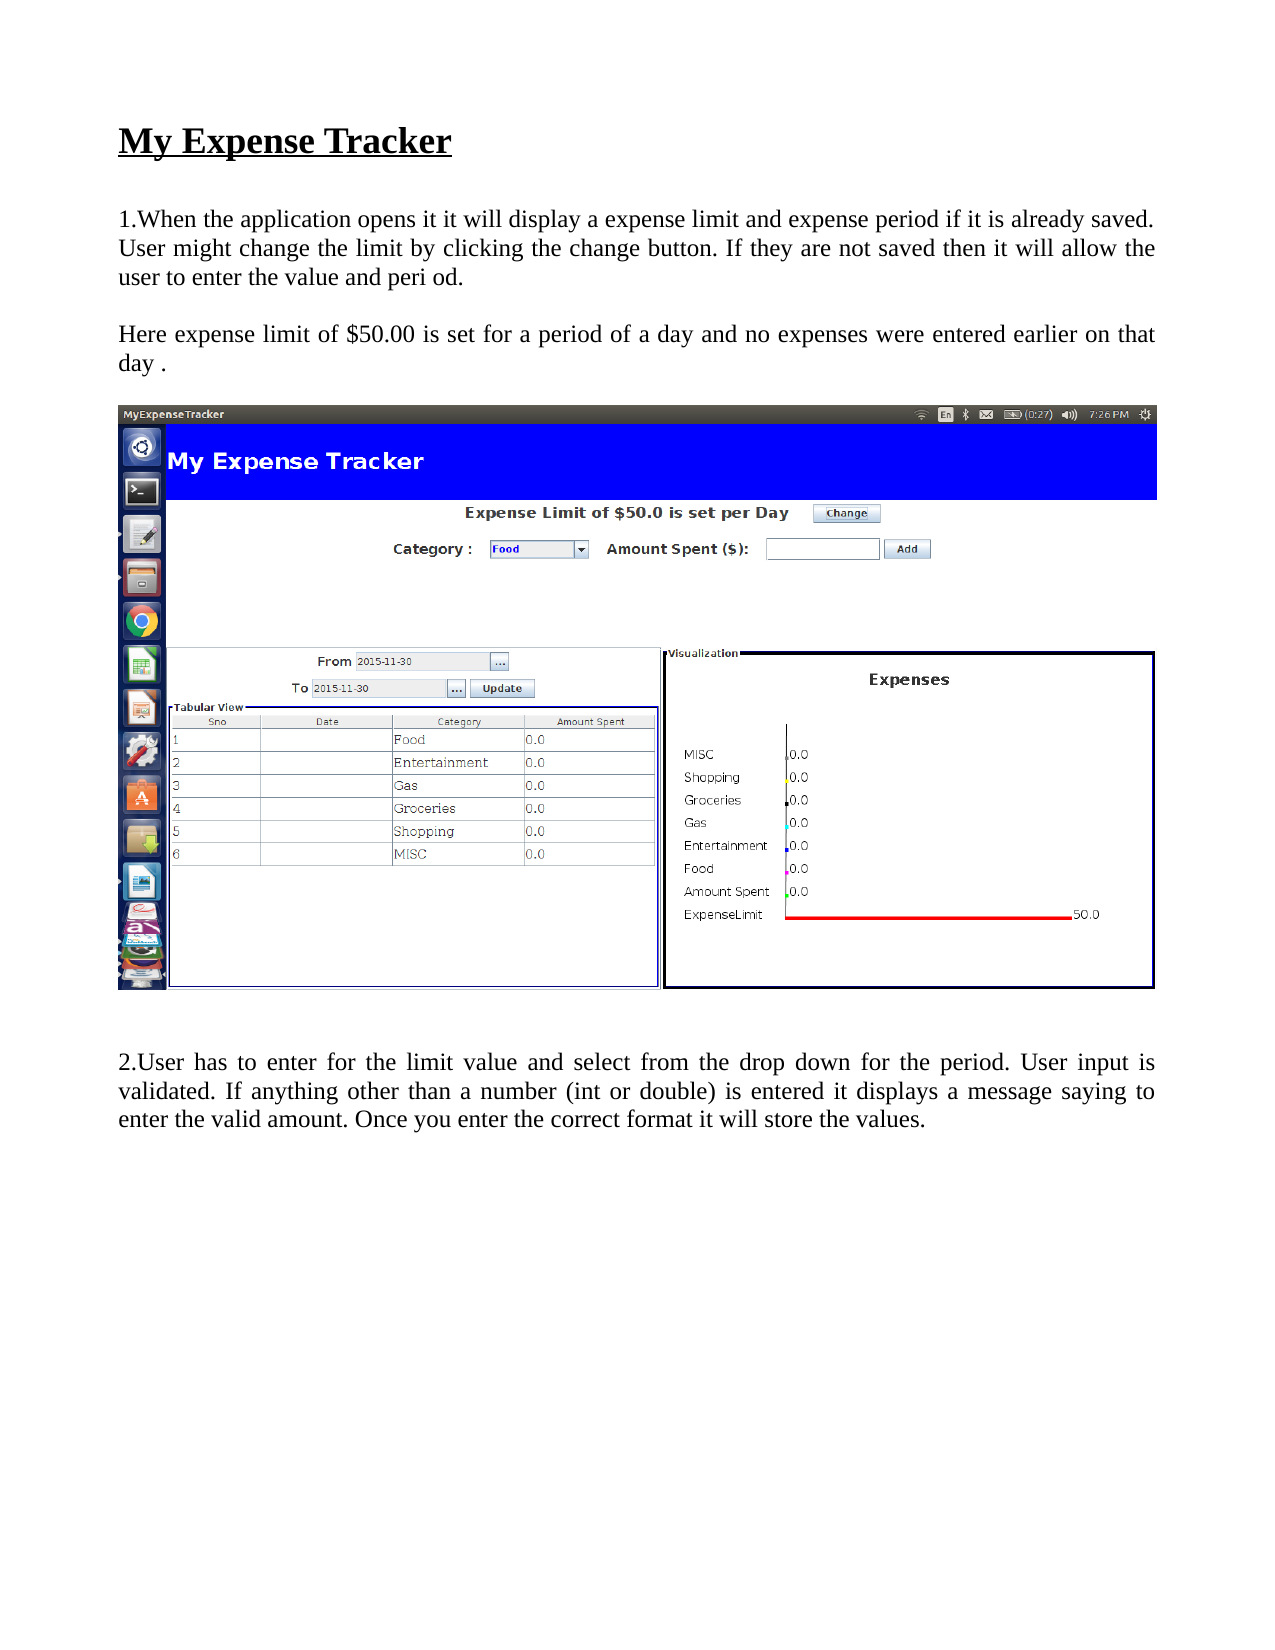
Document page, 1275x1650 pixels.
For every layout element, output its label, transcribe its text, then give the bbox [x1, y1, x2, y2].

text My Expense Tracker [118, 118, 1157, 161]
text 1.When the application opens it it will display a expense limit and expense period if it is already saved. User might change the limit by clicking the change button. If they are not saved then it will allow the user to enter the value and peri od. [118, 204, 1157, 291]
text 2.User has to enter for the limit value and select from the drop down for the period. User input is validated. If anything other than a number (int or double) is entered it displays a message saying to enter the valid amount. Once you enter the correct format it will store the values. [118, 1047, 1157, 1133]
picture [118, 405, 1157, 990]
text Here expense limit of $50.00 is set for a period of a day and no expenses were entered earlier on that day . [118, 319, 1157, 377]
